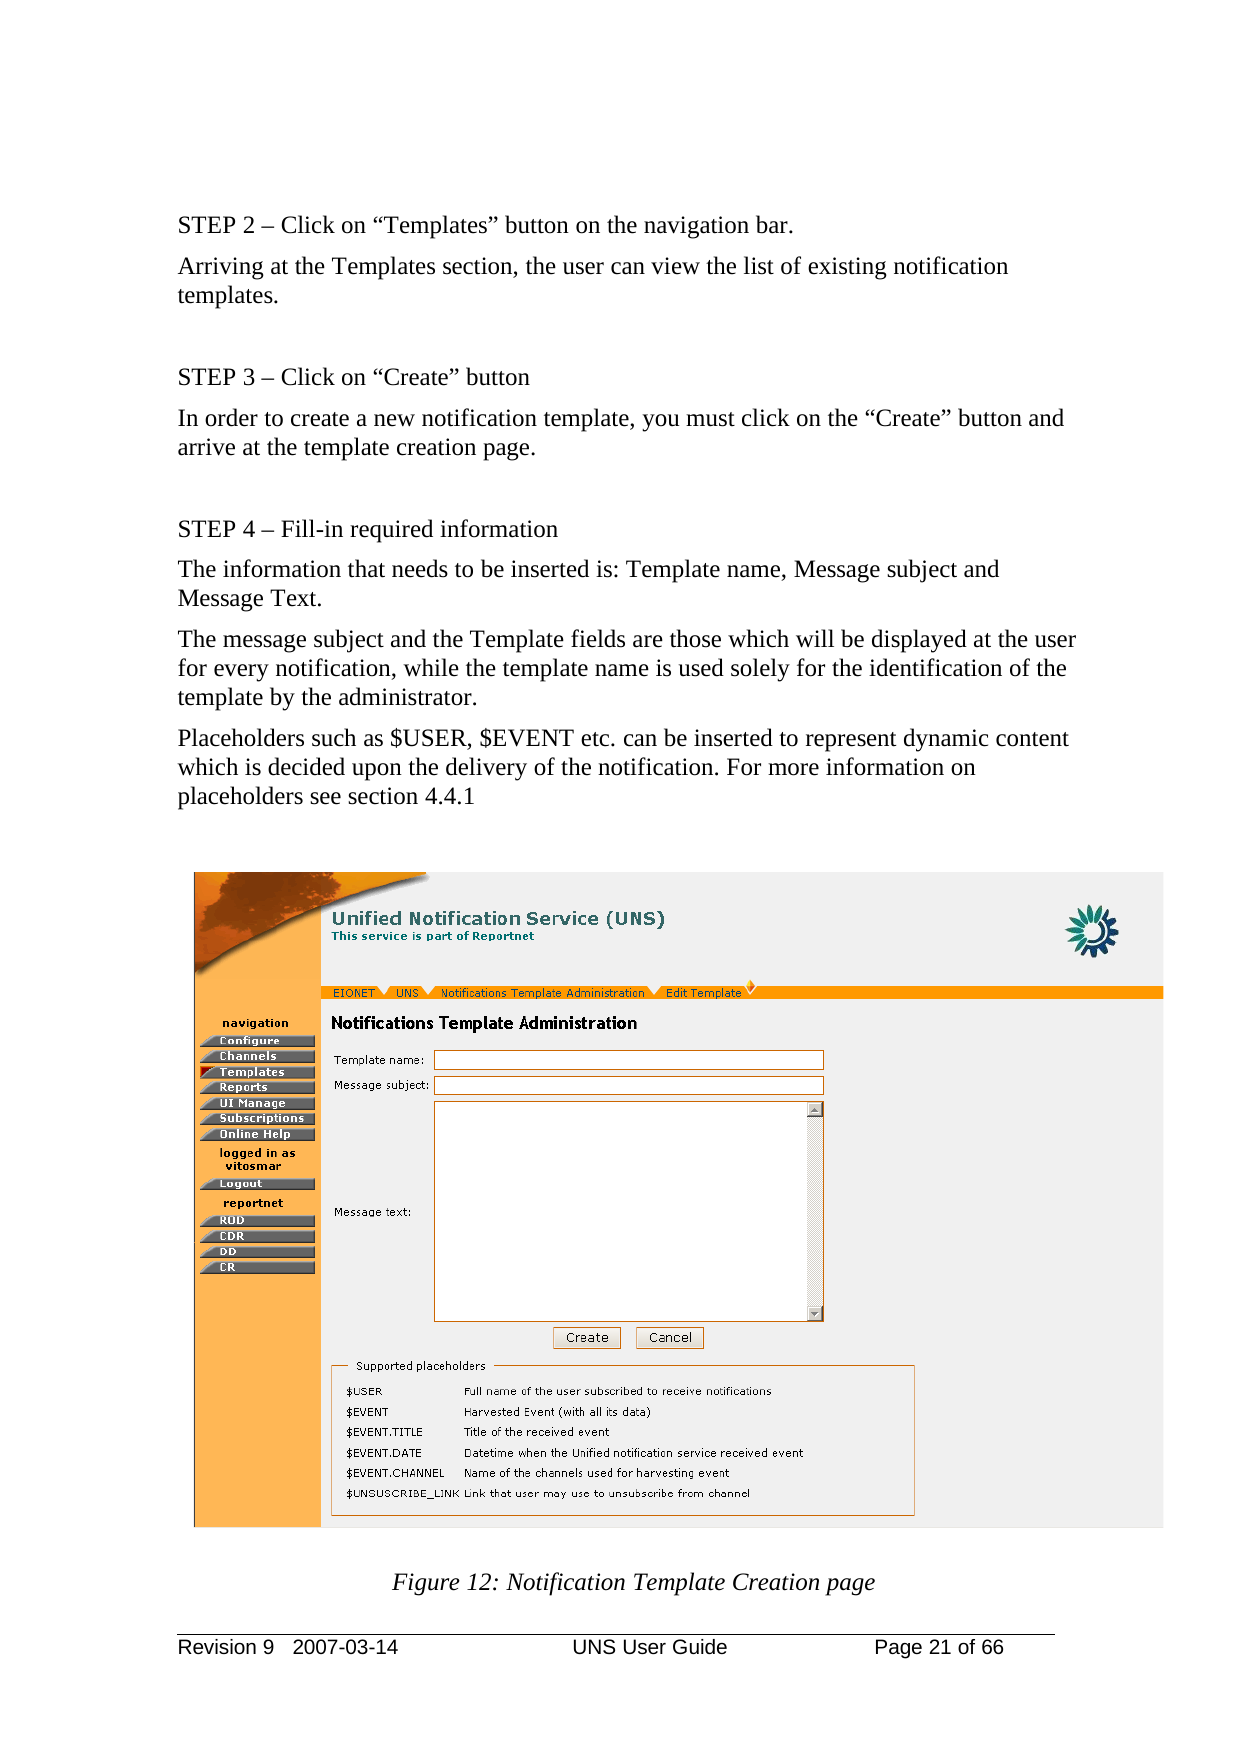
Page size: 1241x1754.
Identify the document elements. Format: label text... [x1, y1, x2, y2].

picture [193, 872, 1164, 1528]
text Figure 12: Notification Template Creation page [177, 1566, 1092, 1596]
text STEP 3 – Click on “Create” button [177, 362, 1092, 391]
text The message subject and the Template fields are those which will be displayed at the user for every notification, while the template name is used solely for the identification of the template by the administrator. [177, 624, 1092, 711]
text STEP 4 – Fill-in required information [177, 513, 1092, 542]
text Arriving at the Templates section, the user can view the list of existing notification templates. [177, 251, 1092, 309]
text The information that needs to be inserted is: Template name, Message subject and Message Text. [177, 554, 1092, 612]
text Placeholders such as $USER, $EVENT etc. can be inserted to represent dynamic content which is decided upon the delivery of the notification. For more information on placeholders see section 4.4.1 [177, 723, 1092, 810]
text In order to create a new notification template, you must click on the “Create” button and arrive at the template creation page. [177, 403, 1092, 461]
text STEP 2 – Click on “Templates” button on the navigation bar. [177, 210, 1092, 239]
